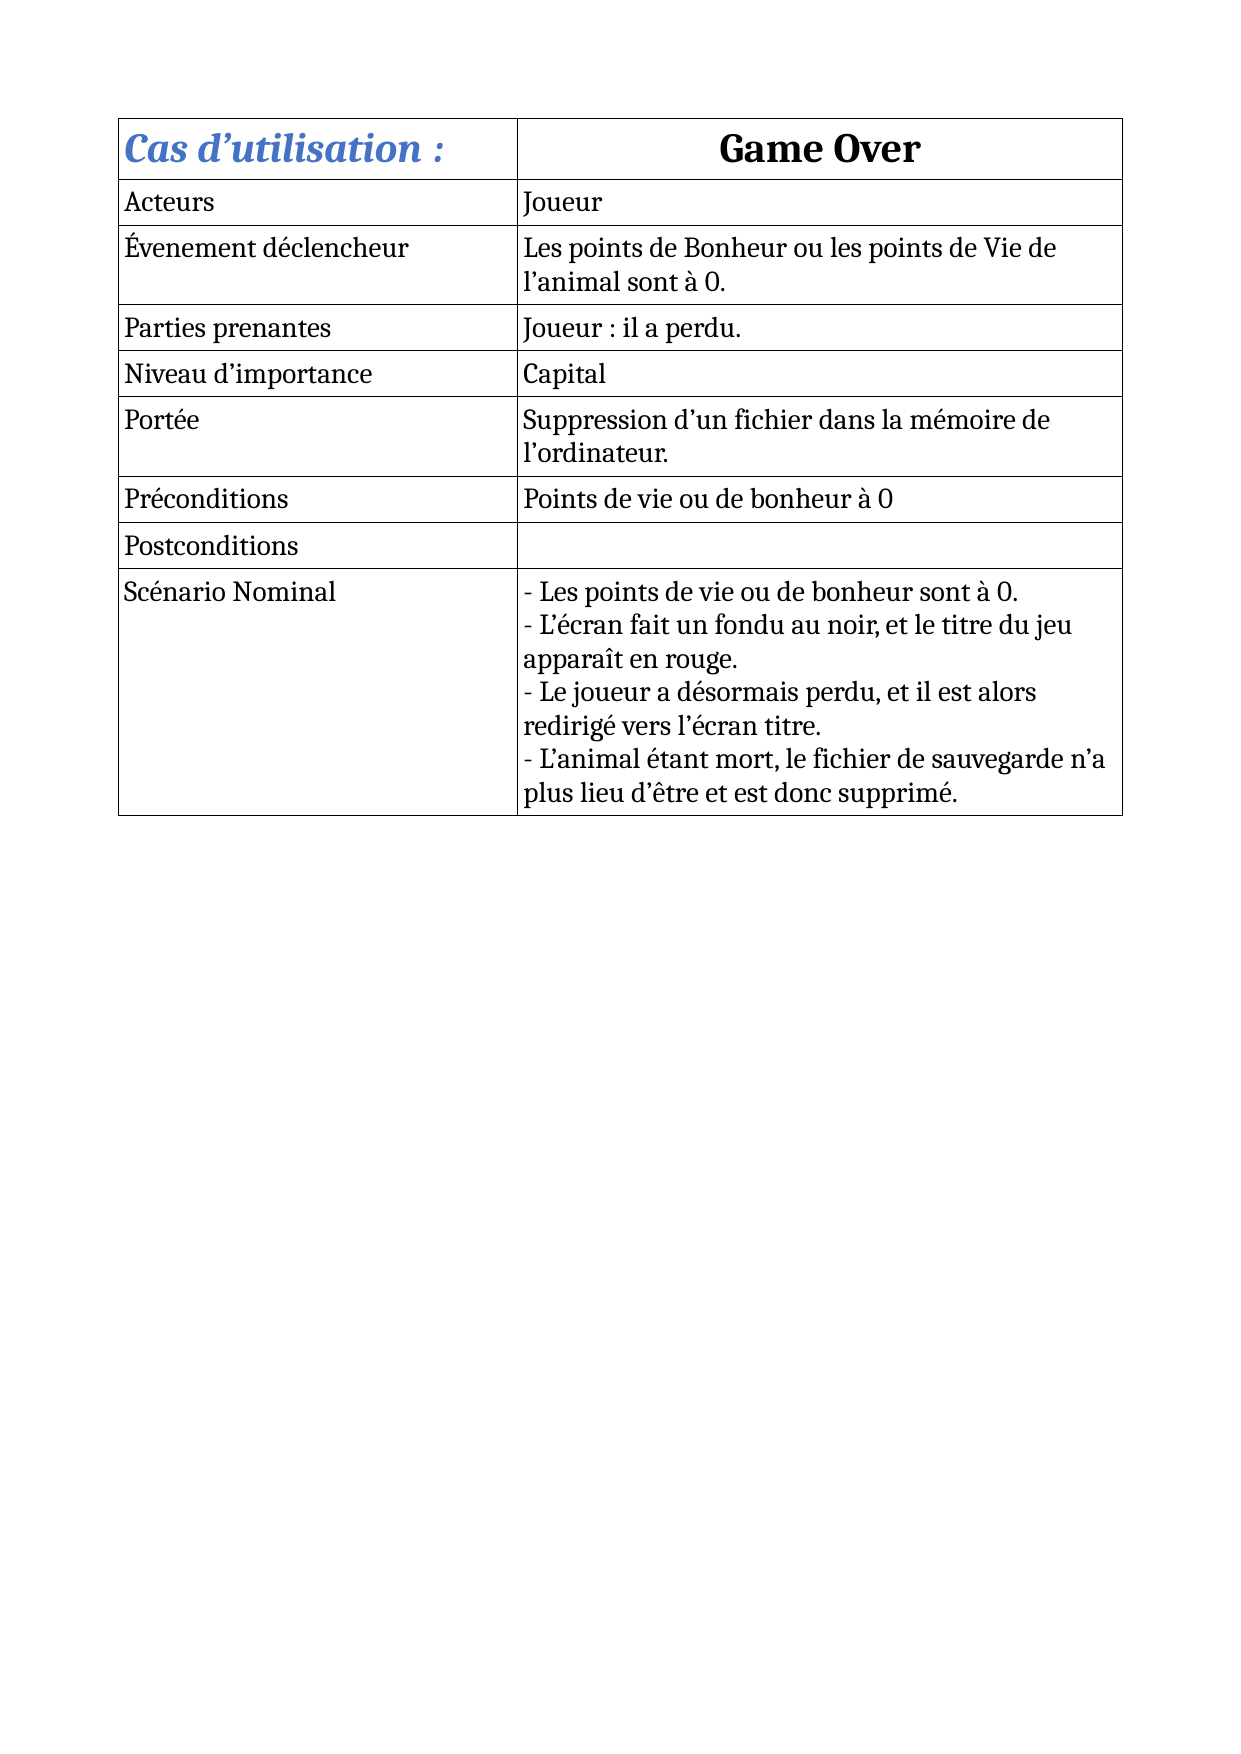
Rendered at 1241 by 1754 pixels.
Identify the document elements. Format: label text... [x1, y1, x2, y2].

table_cell Niveau d’importance [119, 351, 517, 396]
table_cell Acteurs [119, 180, 517, 224]
table_cell Joueur : il a perdu. [518, 305, 1122, 350]
table_cell Portée [119, 397, 517, 476]
table_cell Suppression d’un fichier dans la mémoire de l’ordinateur. [518, 397, 1122, 476]
table_cell Les points de Bonheur ou les points de Vie de l’animal sont à 0. [518, 226, 1122, 304]
table_cell [518, 523, 1122, 568]
table_header Cas d’utilisation : [119, 119, 517, 178]
table_cell Parties prenantes [119, 305, 517, 350]
table_cell - Les points de vie ou de bonheur sont à 0. - L’écran fait un fondu au noir, et le titre du jeu apparaît en rouge. - Le joueur a désormais perdu, et il est alors redirigé vers l’écran titre. - L’animal étant mort, le fichier de sauvegarde n’a plus lieu d’être et est donc supprimé. [518, 569, 1122, 815]
table_cell Scénario Nominal [119, 569, 517, 815]
table_cell Joueur [518, 180, 1122, 224]
table_cell Préconditions [119, 477, 517, 522]
table_header Game Over [518, 119, 1122, 178]
table_cell Évenement déclencheur [119, 226, 517, 304]
table_cell Capital [518, 351, 1122, 396]
table_cell Points de vie ou de bonheur à 0 [518, 477, 1122, 522]
table_cell Postconditions [119, 523, 517, 568]
